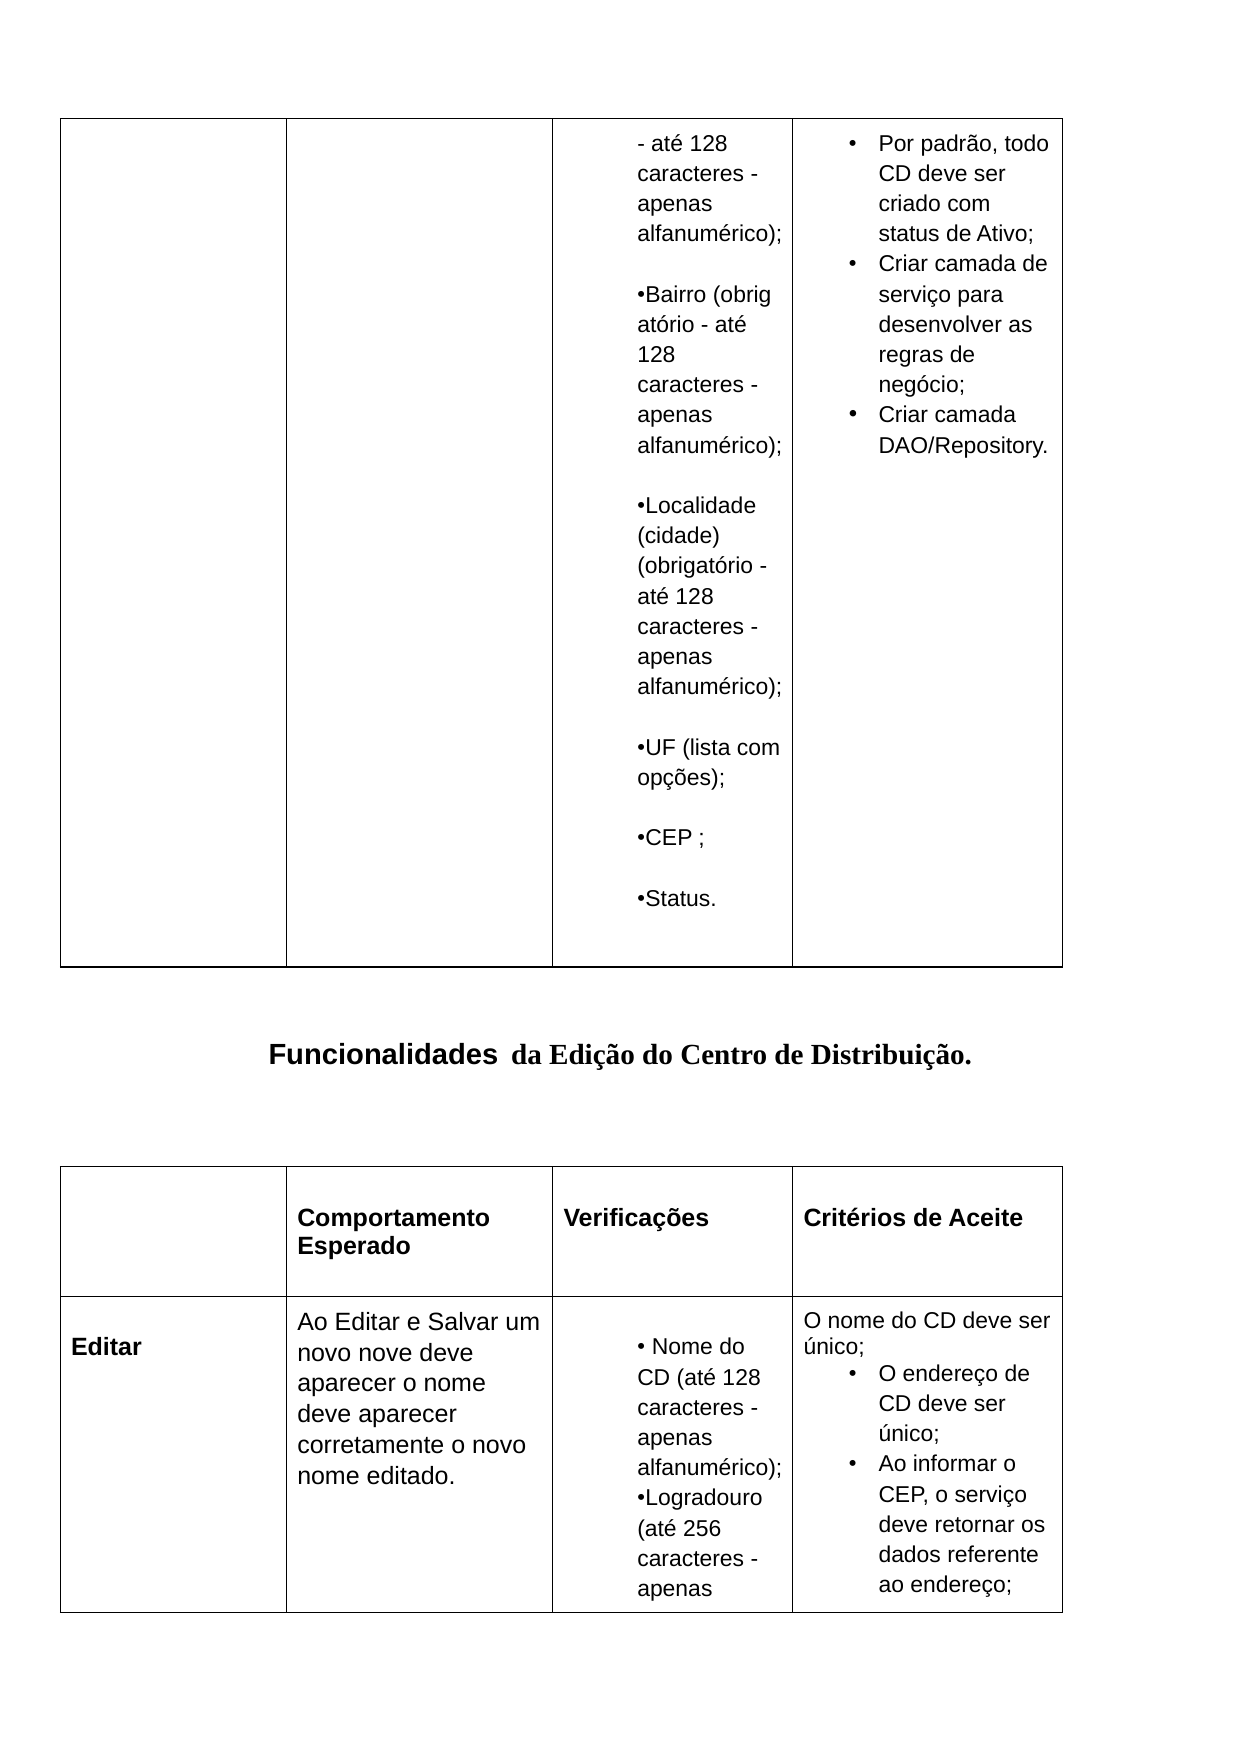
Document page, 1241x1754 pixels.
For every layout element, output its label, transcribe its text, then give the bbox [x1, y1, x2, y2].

table_cell O nome do CD deve ser único; O endereço de CD deve ser único; Ao informar o CEP, o serviço deve retornar os dados referente ao endereço; A UF deve pertencer a lista de estados brasileiros; Todo CD alterado deve ser registrado com a data e hora de modificação; Deve ser possível ativar e inativar um CD; Não é permitido inativar um CD que tiver produtos associados; Criar camada de serviço para desenvolver as regras de negócio; Criar camada DAO/Repository. [793, 1297, 1062, 1612]
table_header [61, 1167, 286, 1296]
table_header Critérios de Aceite [793, 1167, 1062, 1296]
table_cell [287, 119, 552, 966]
text Funcionalidades da Edição do Centro de Distribuição. [118, 1017, 1122, 1075]
table_cell - até 128 caracteres - apenas alfanumérico); Bairro (obrigatório - até 128 caracteres - apenas alfanumérico); Localidade (cidade) (obrigatório - até 128 caracteres - apenas alfanumérico); UF (lista com opções); CEP ; Status. [553, 119, 792, 966]
table_header Verificações [553, 1167, 792, 1296]
table_header Comportamento Esperado [287, 1167, 552, 1296]
table_cell [61, 119, 286, 966]
table_cell Ao Editar e Salvar um novo nove deve aparecer o nome deve aparecer corretamente o novo nome editado. [287, 1297, 552, 1612]
table_cell Editar [61, 1297, 286, 1612]
table_cell Nome do CD (até 128 caracteres - apenas alfanumérico); Logradouro (até 256 caracteres - apenas [553, 1297, 792, 1612]
table_cell O nome do CD deve ser único; O endereço de CD deve ser único; Ao informar o CEP, o serviço deve retornar os dados referente ao endereço (utilizar https://viacep.com.br/); A UF deve pertencer a lista de estados brasileiros; Todo CD cadastrado deve ser registrado com a data e hora de criação; Por padrão, todo CD deve ser criado com status de Ativo; Criar camada de serviço para desenvolver as regras de negócio; Criar camada DAO/Repository. [793, 119, 1062, 966]
